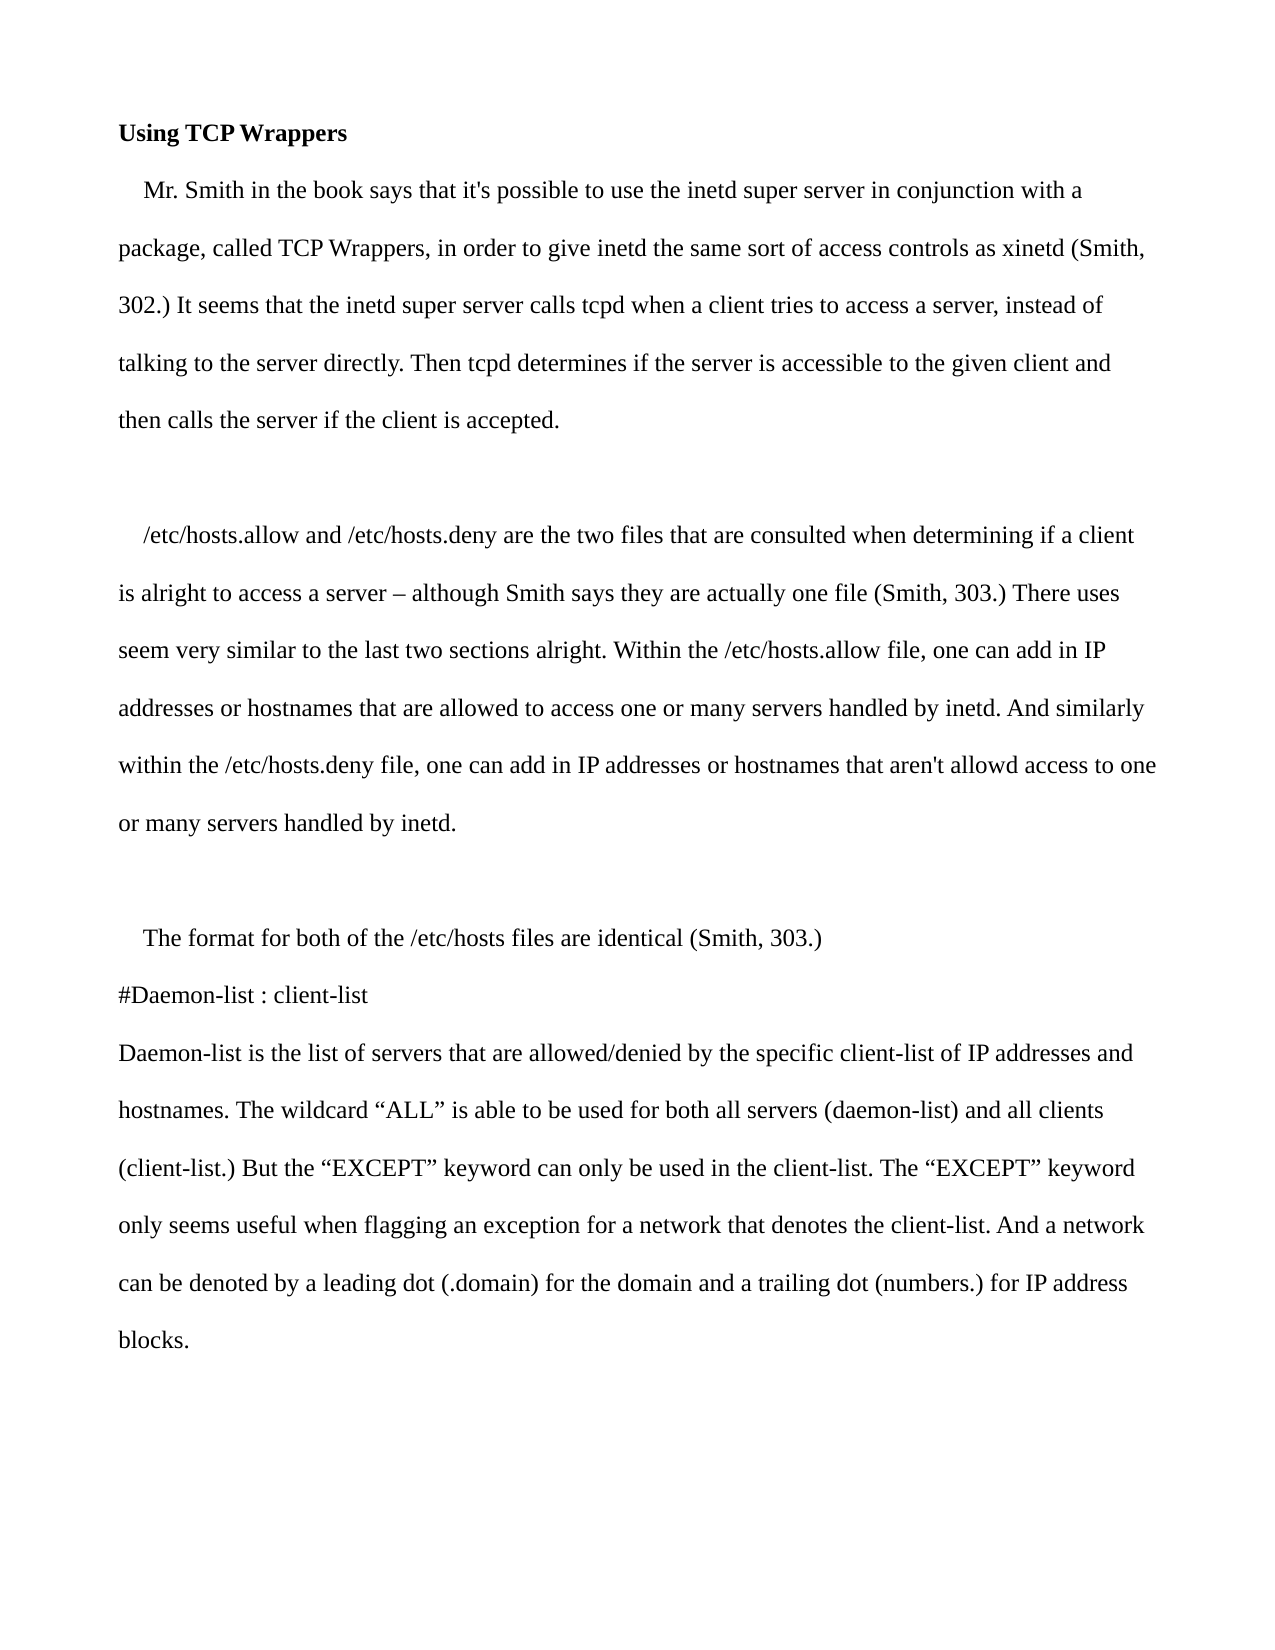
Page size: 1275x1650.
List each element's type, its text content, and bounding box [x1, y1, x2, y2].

text Daemon-list is the list of servers that are allowed/denied by the specific client-list of IP addresses and hostnames. The wildcard “ALL” is able to be used for both all servers (daemon-list) and all clients (client-list.) But the “EXCEPT” keyword can only be used in the client-list. The “EXCEPT” keyword only seems useful when flagging an exception for a network that denotes the client-list. And a network can be denoted by a leading dot (.domain) for the domain and a trailing dot (numbers.) for IP address blocks. [118, 1038, 1157, 1354]
text /etc/hosts.allow and /etc/hosts.deny are the two files that are consulted when determining if a client is alright to access a server – although Smith says they are actually one file (Smith, 303.) There uses seem very similar to the last two sections alright. Within the /etc/hosts.allow file, one can add in IP addresses or hostnames that are allowed to access one or many servers handled by inetd. And similarly within the /etc/hosts.deny file, one can add in IP addresses or hostnames that aren't allowd access to one or many servers handled by inetd. [118, 521, 1157, 837]
text The format for both of the /etc/hosts files are identical (Smith, 303.) [118, 923, 1157, 952]
text Using TCP Wrappers [118, 118, 1157, 147]
text #Daemon-list : client-list [118, 981, 1157, 1009]
text Mr. Smith in the book says that it's possible to use the inetd super server in conjunction with a package, called TCP Wrappers, in order to give inetd the same sort of access controls as xinetd (Smith, 302.) It seems that the inetd super server calls tcpd when a client tries to access a server, instead of talking to the server directly. Then tcpd determines if the server is accessible to the given client and then calls the server if the client is accepted. [118, 176, 1157, 434]
